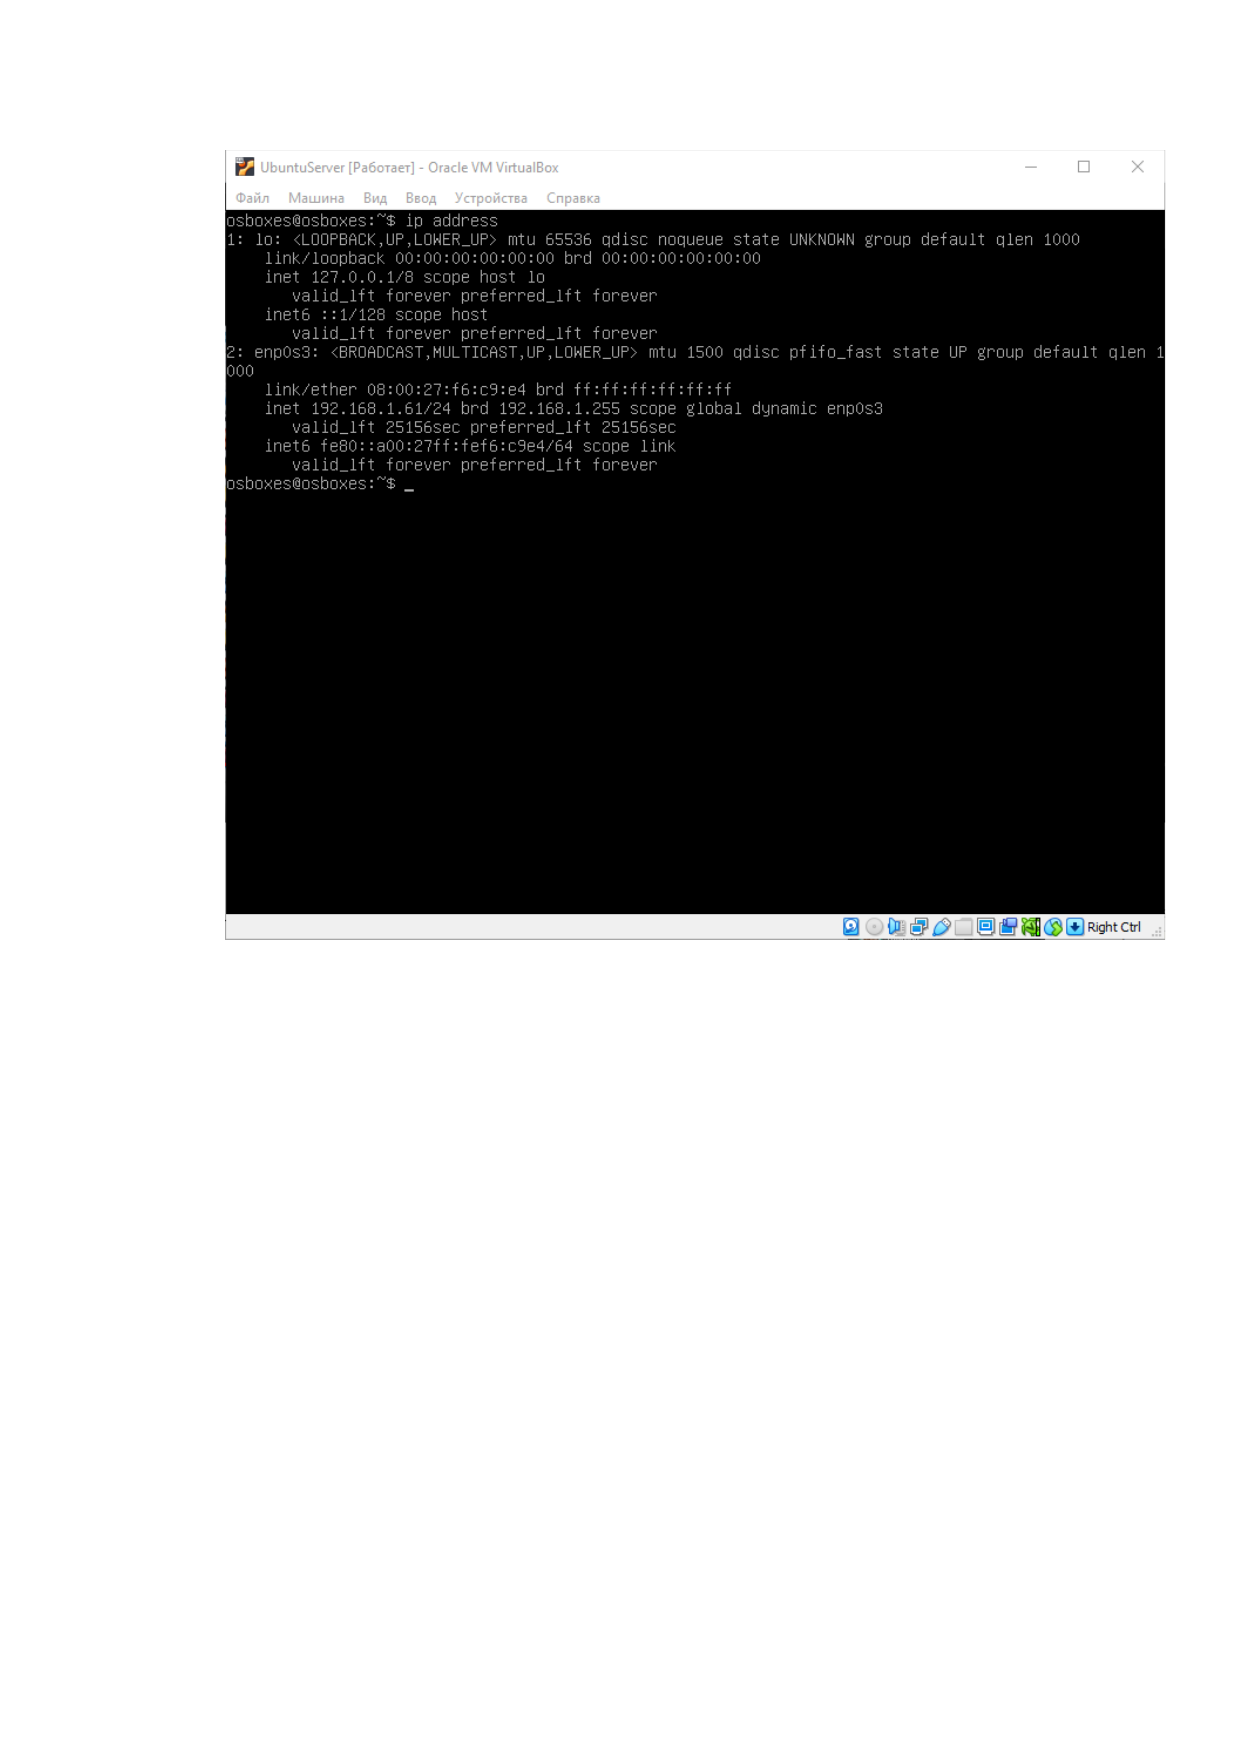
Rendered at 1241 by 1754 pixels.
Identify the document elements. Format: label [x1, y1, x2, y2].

picture [225, 150, 1166, 940]
